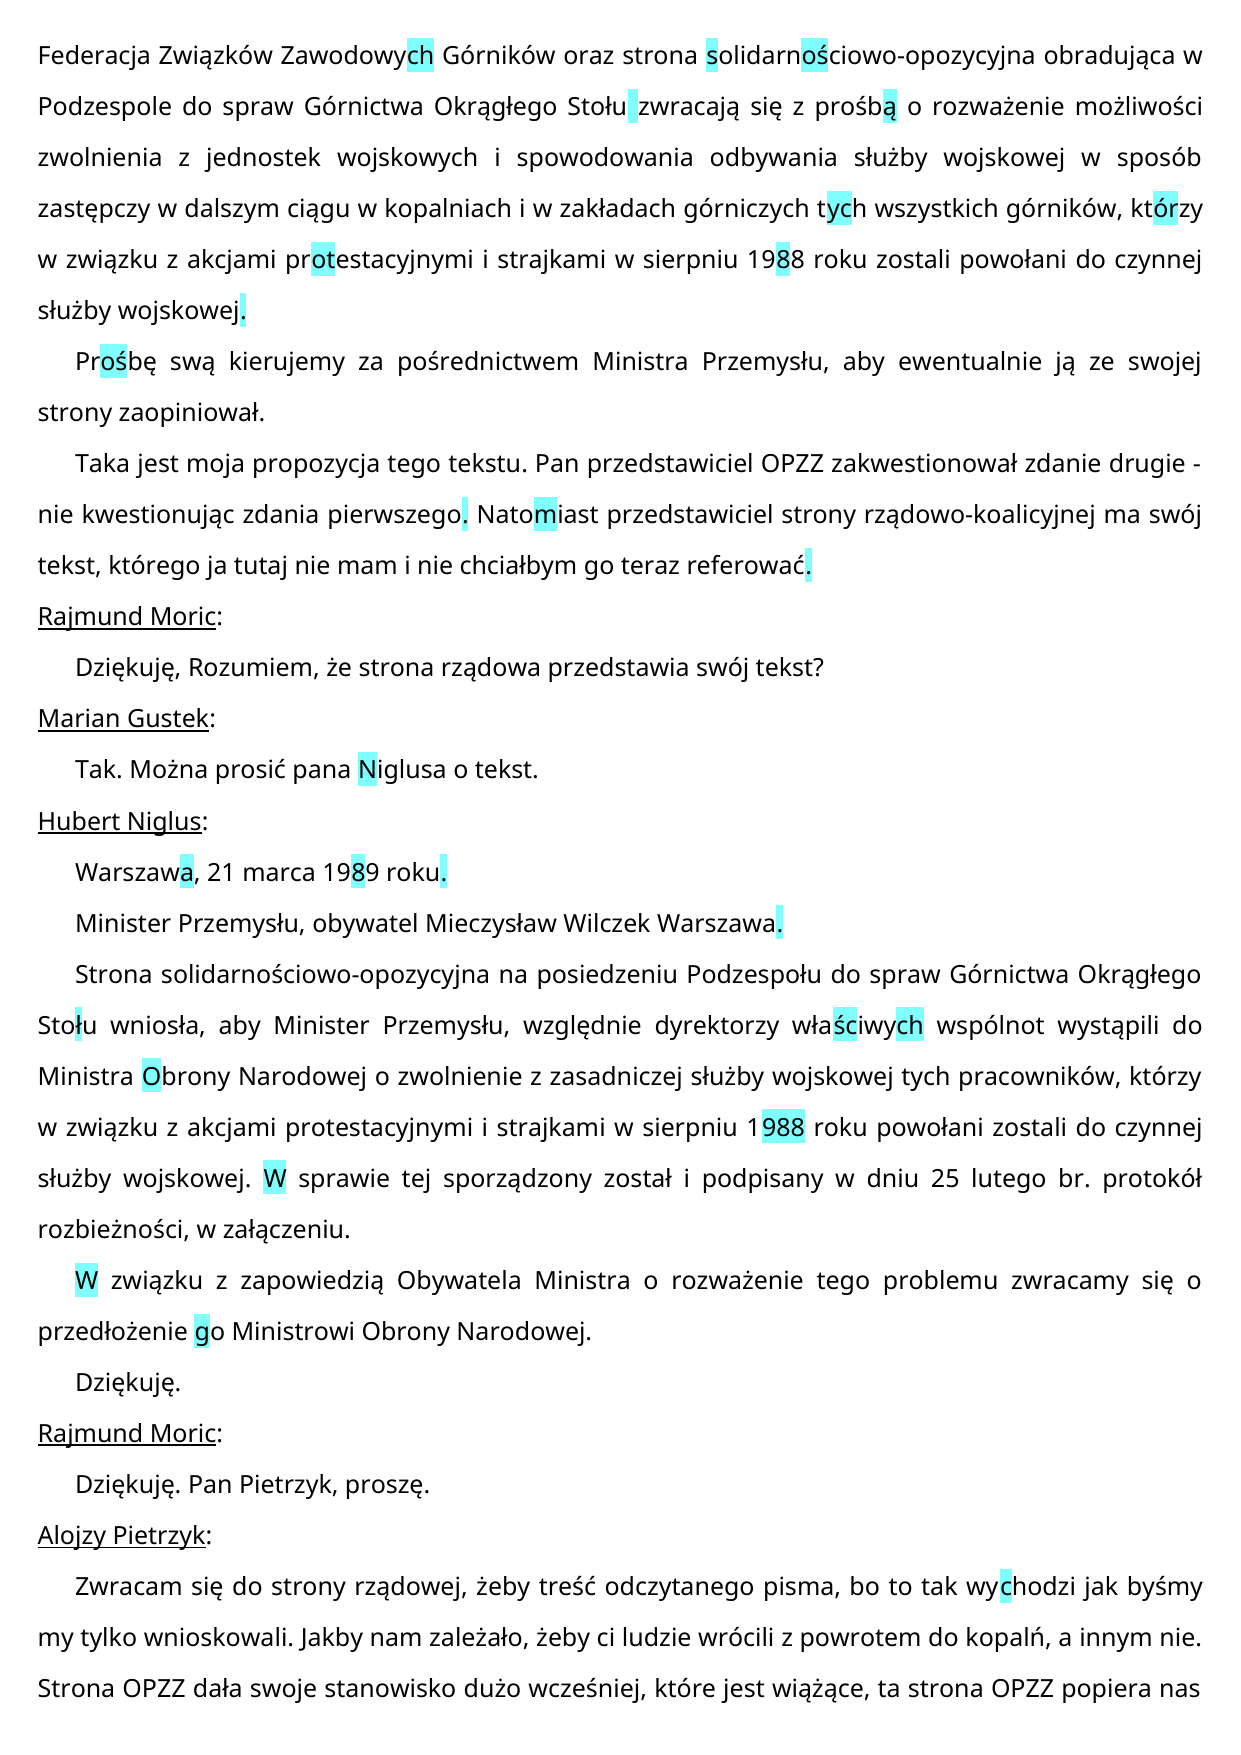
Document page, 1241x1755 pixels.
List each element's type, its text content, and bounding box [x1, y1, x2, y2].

text Dziękuję, Rozumiem, że strona rządowa przedstawia swój tekst? [37, 650, 1203, 684]
text Tak. Można prosić pana Niglusa o tekst. [37, 752, 1203, 786]
text Dziękuję. Pan Pietrzyk, proszę. [37, 1467, 1203, 1501]
text Alojzy Pietrzyk: [37, 1518, 1203, 1552]
text Strona solidarnościowo-opozycyjna na posiedzeniu Podzespołu do spraw Górnictwa Okrągłego Stołu wniosła, aby Minister Przemysłu, względnie dyrektorzy właściwych wspólnot wystąpili do Ministra Obrony Narodowej o zwolnienie z zasadniczej służby wojskowej tych pracowników, którzy w związku z akcjami protestacyjnymi i strajkami w sierpniu 1988 roku powołani zostali do czynnej służby wojskowej. W sprawie tej sporządzony został i podpisany w dniu 25 lutego br. protokół rozbieżności, w załączeniu. [37, 956, 1203, 1246]
text Rajmund Moric: [37, 599, 1203, 633]
text Rajmund Moric: [37, 1416, 1203, 1450]
text Taka jest moja propozycja tego tekstu. Pan przedstawiciel OPZZ zakwestionował zdanie drugie - nie kwestionując zdania pierwszego. Natomiast przedstawiciel strony rządowo-koalicyjnej ma swój tekst, którego ja tutaj nie mam i nie chciałbym go teraz referować. [37, 446, 1203, 582]
text Marian Gustek: [37, 701, 1203, 735]
text Warszawa, 21 marca 1989 roku. [37, 854, 1203, 888]
text Federacja Związków Zawodowych Górników oraz strona solidarnościowo-opozycyjna obradująca w Podzespole do spraw Górnictwa Okrągłego Stołu zwracają się z prośbą o rozważenie możliwości zwolnienia z jednostek wojskowych i spowodowania odbywania służby wojskowej w sposób zastępczy w dalszym ciągu w kopalniach i w zakładach górniczych tych wszystkich górników, którzy w związku z akcjami protestacyjnymi i strajkami w sierpniu 1988 roku zostali powołani do czynnej służby wojskowej. [37, 37, 1203, 327]
text Prośbę swą kierujemy za pośrednictwem Ministra Przemysłu, aby ewentualnie ją ze swojej strony zaopiniował. [37, 344, 1203, 429]
text Zwracam się do strony rządowej, żeby treść odczytanego pisma, bo to tak wychodzi jak byśmy my tylko wnioskowali. Jakby nam zależało, żeby ci ludzie wrócili z powrotem do kopalń, a innym nie. Strona OPZZ dała swoje stanowisko dużo wcześniej, które jest wiążące, ta strona OPZZ popiera nas [37, 1569, 1203, 1705]
text Dziękuję. [37, 1364, 1203, 1399]
text W związku z zapowiedzią Obywatela Ministra o rozważenie tego problemu zwracamy się o przedłożenie go Ministrowi Obrony Narodowej. [37, 1262, 1203, 1348]
text Minister Przemysłu, obywatel Mieczysław Wilczek Warszawa. [37, 905, 1203, 939]
text Hubert Niglus: [37, 803, 1203, 837]
